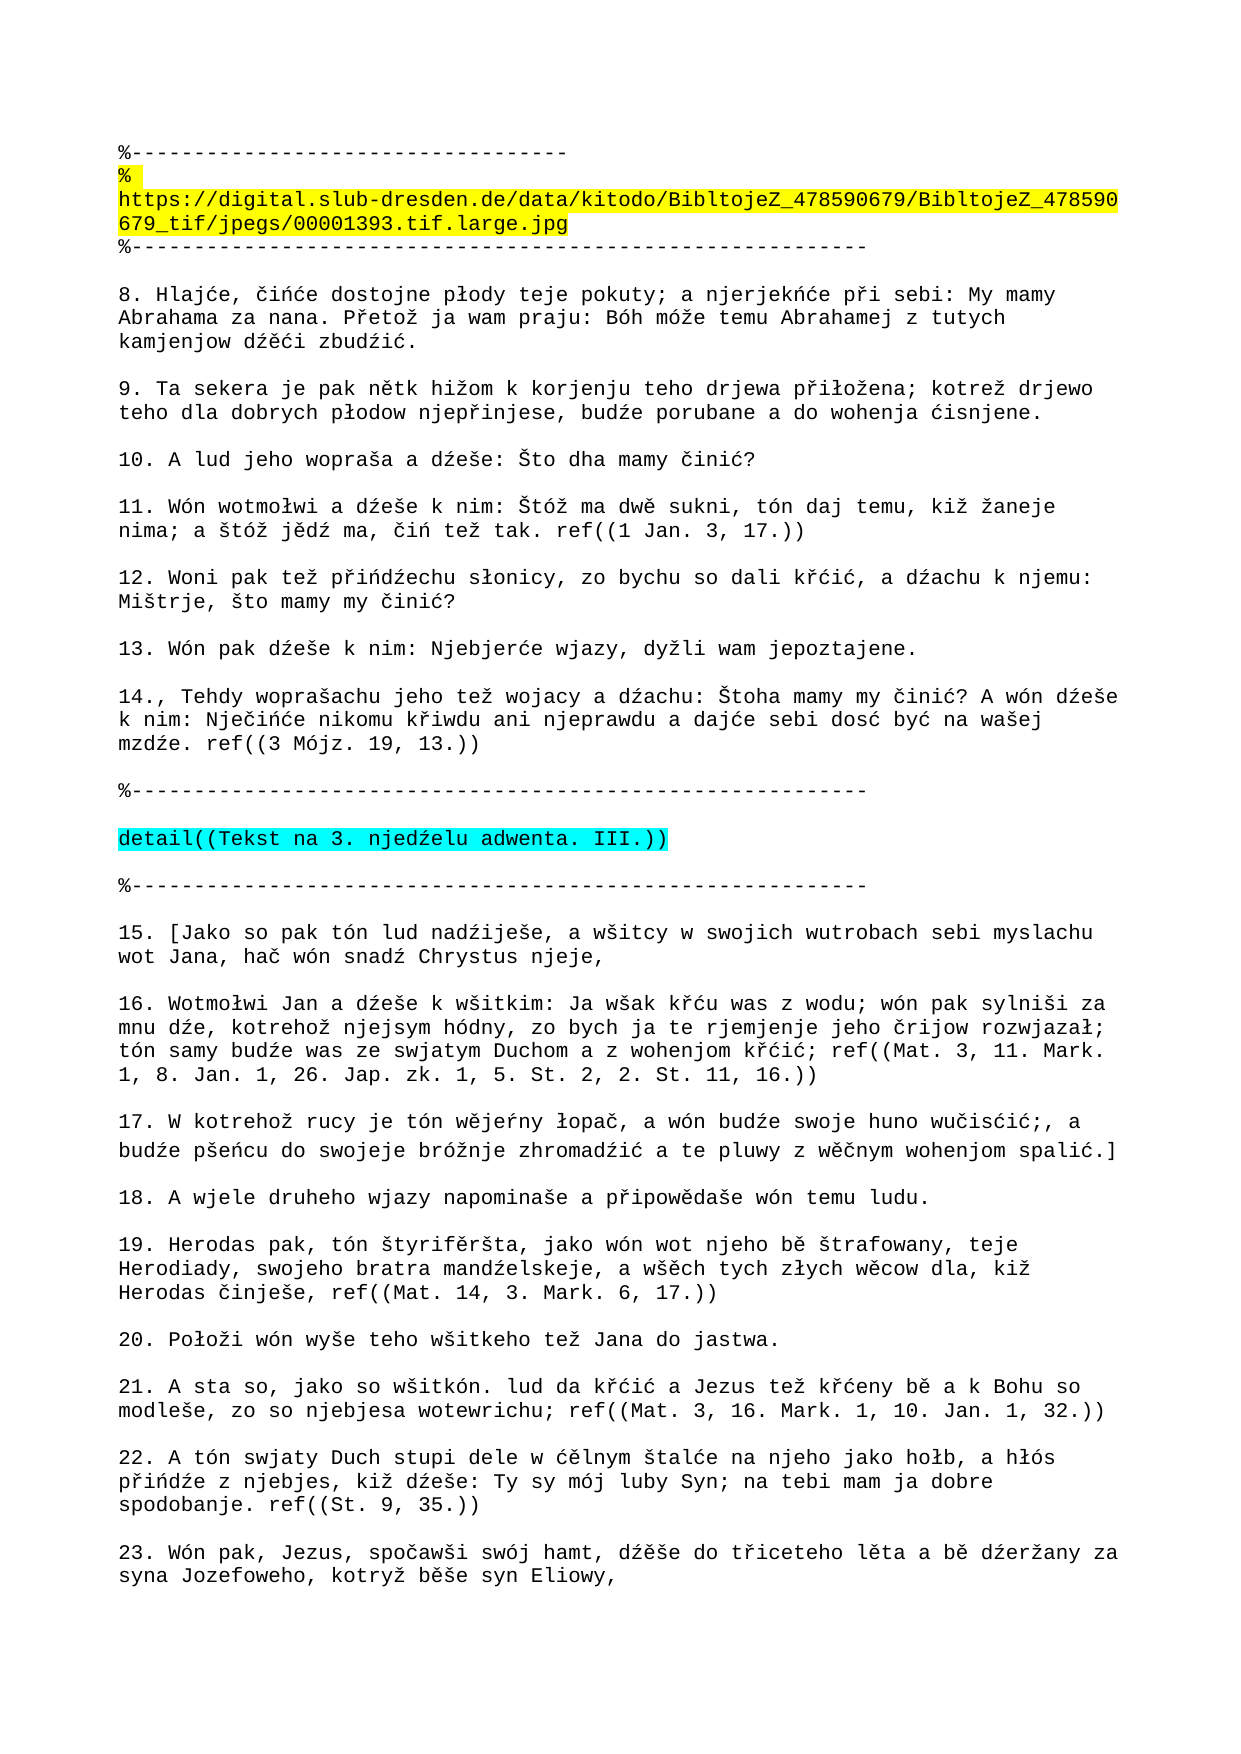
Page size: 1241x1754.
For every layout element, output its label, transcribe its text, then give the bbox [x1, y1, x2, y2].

text 13. Wón pak dźeše k nim: Njebjerće wjazy, dyžli wam jepoztajene. [118, 638, 1122, 662]
text detail((Tekst na 3. njedźelu adwenta. III.)) [118, 827, 1122, 851]
text 8. Hlajće, čińće dostojne płody teje pokuty; a njerjekńće při sebi: My mamy Abrahama za nana. Přetož ja wam praju: Bóh móže temu Abrahamej z tutych kamjenjow dźěći zbudźić. [118, 284, 1122, 354]
text 16. Wotmołwi Jan a dźeše k wšitkim: Ja wšak křću was z wodu; wón pak sylniši za mnu dźe, kotrehož njejsym hódny, zo bych ja te rjemjenje jeho črijow rozwjazał; tón samy budźe was ze swjatym Duchom a z wohenjom křćić; ref((Mat. 3, 11. Mark. 1, 8. Jan. 1, 26. Jap. zk. 1, 5. St. 2, 2. St. 11, 16.)) [118, 993, 1122, 1088]
text 14., Tehdy woprašachu jeho tež wojacy a dźachu: Štoha mamy my činić? A wón dźeše k nim: Nječińće nikomu křiwdu ani njeprawdu a dajće sebi dosć być na wašej mzdźe. ref((3 Mójz. 19, 13.)) [118, 686, 1122, 757]
text %----------------------------------------------------------- [118, 875, 1122, 898]
text %----------------------------------------------------------- [118, 236, 1122, 260]
text 17. W kotrehož rucy je tón wějeŕny łopač, a wón budźe swoje huno wučisćić;, a budźe pšeńcu do swojeje bróžnje zhromadźić a te pluwy z wěčnym wohenjom spalić.] [118, 1111, 1122, 1163]
text 9. Ta sekera je pak nětk hižom k korjenju teho drjewa přiłožena; kotrež drjewo teho dla dobrych płodow njepřinjese, budźe porubane a do wohenja ćisnjene. [118, 378, 1122, 426]
text 19. Herodas pak, tón štyrifěršta, jako wón wot njeho bě štrafowany, teje Herodiady, swojeho bratra mandźelskeje, a wšěch tych złych wěcow dla, kiž Herodas činješe, ref((Mat. 14, 3. Mark. 6, 17.)) [118, 1234, 1122, 1305]
text %----------------------------------- [118, 142, 1122, 165]
text 18. A wjele druheho wjazy napominaše a připowědaše wón temu ludu. [118, 1187, 1122, 1211]
text 12. Woni pak tež přińdźechu słonicy, zo bychu so dali křćić, a dźachu k njemu: Mištrje, što mamy my činić? [118, 567, 1122, 615]
text 23. Wón pak, Jezus, spočawši swój hamt, dźěše do třiceteho lěta a bě dźeržany za syna Jozefoweho, kotryž běše syn Eliowy, [118, 1542, 1122, 1589]
text 20. Połoži wón wyše teho wšitkeho tež Jana do jastwa. [118, 1329, 1122, 1353]
text 15. [Jako so pak tón lud nadźiješe, a wšitcy w swojich wutrobach sebi myslachu wot Jana, hač wón snadź Chrystus njeje, [118, 922, 1122, 969]
text 21. A sta so, jako so wšitkón. lud da křćić a Jezus tež křćeny bě a k Bohu so modleše, zo so njebjesa wotewrichu; ref((Mat. 3, 16. Mark. 1, 10. Jan. 1, 32.)) [118, 1376, 1122, 1423]
text % https://digital.slub-dresden.de/data/kitodo/BibltojeZ_478590679/BibltojeZ_478590679_tif/jpegs/00001393.tif.large.jpg [118, 165, 1122, 236]
text %----------------------------------------------------------- [118, 780, 1122, 804]
text 11. Wón wotmołwi a dźeše k nim: Štóž ma dwě sukni, tón daj temu, kiž žaneje nima; a štóž jědź ma, čiń tež tak. ref((1 Jan. 3, 17.)) [118, 496, 1122, 544]
text 22. A tón swjaty Duch stupi dele w ćělnym štalće na njeho jako hołb, a hłós přińdźe z njebjes, kiž dźeše: Ty sy mój luby Syn; na tebi mam ja dobre spodobanje. ref((St. 9, 35.)) [118, 1447, 1122, 1518]
text 10. A lud jeho wopraša a dźeše: Što dha mamy činić? [118, 449, 1122, 473]
